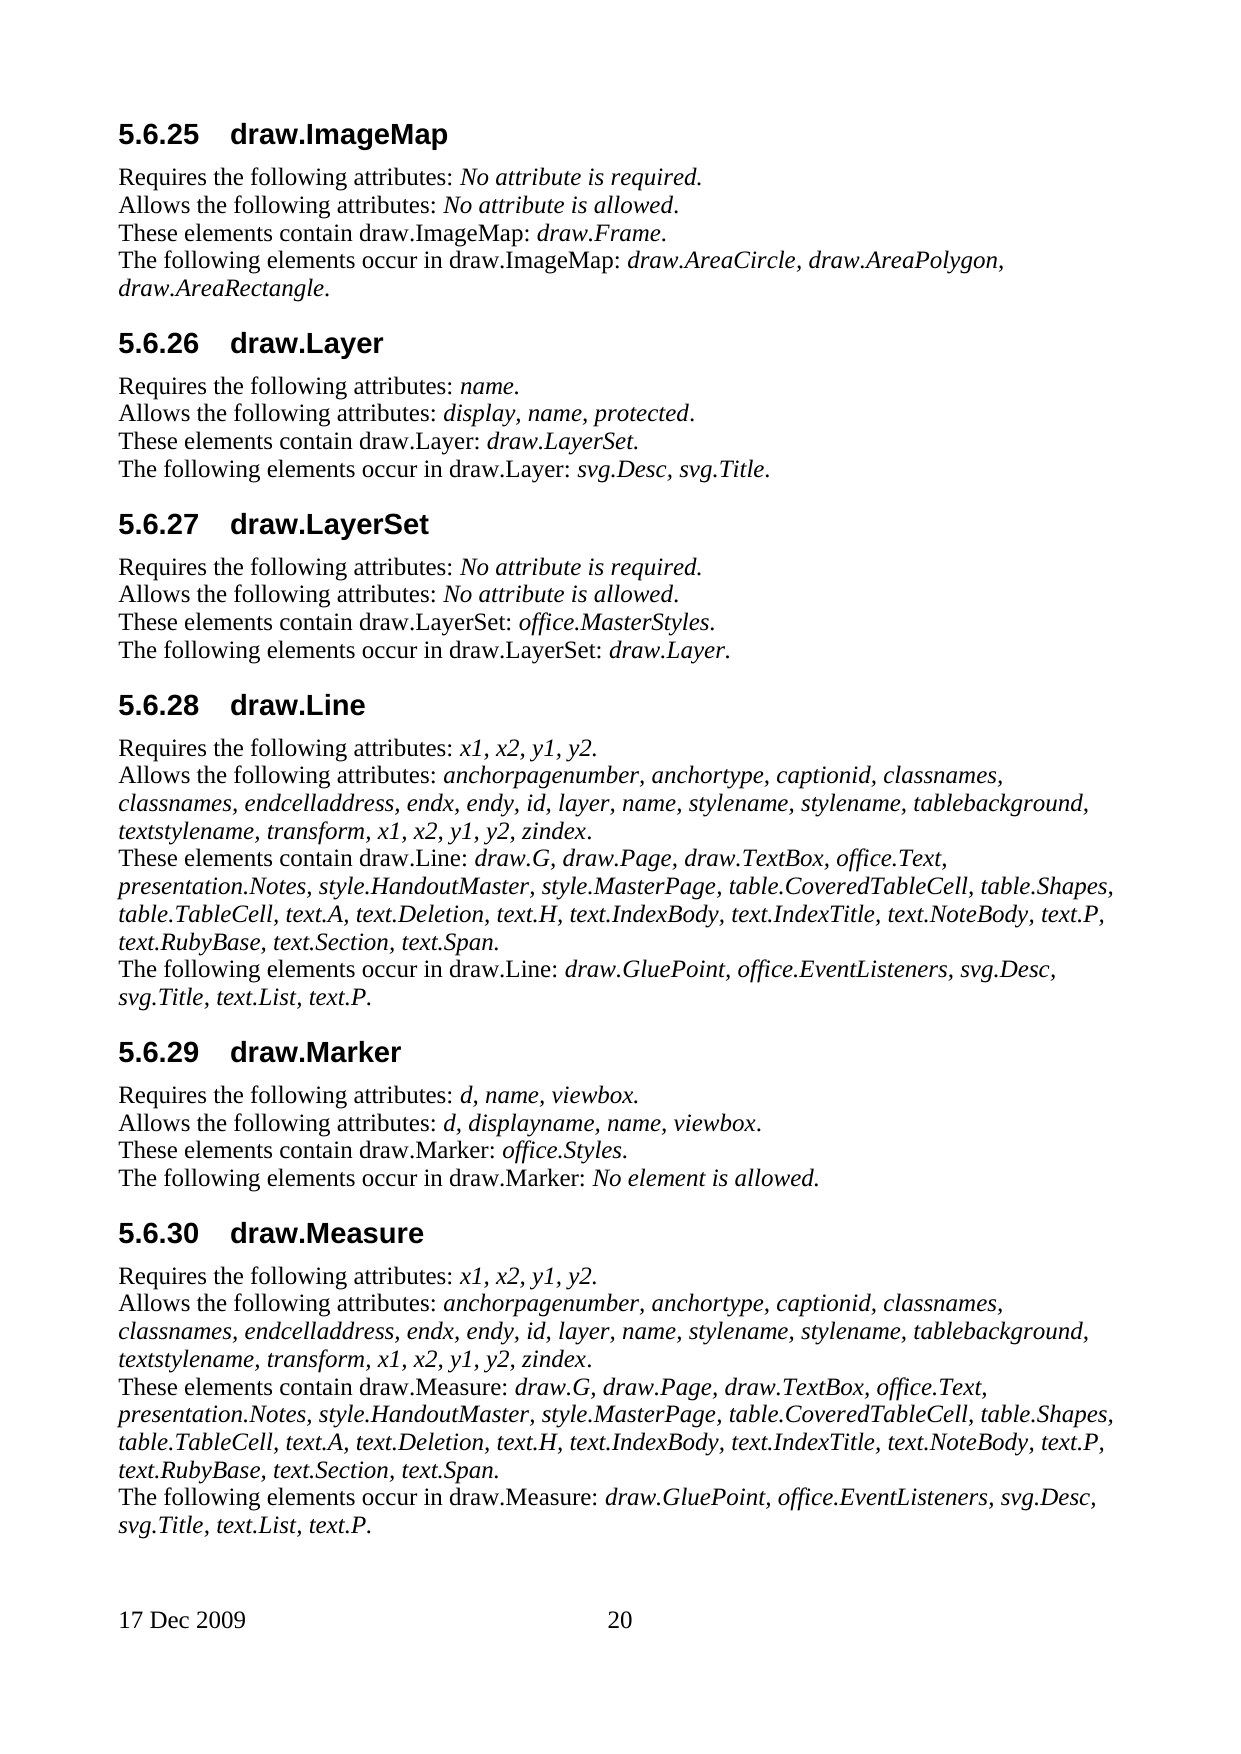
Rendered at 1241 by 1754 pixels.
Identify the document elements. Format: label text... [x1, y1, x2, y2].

subtitle draw.Measure [118, 1217, 1122, 1249]
text Allows the following attributes: No attribute is allowed. [118, 581, 1122, 608]
text Requires the following attributes: x1, x2, y1, y2. [118, 1262, 1122, 1289]
subtitle draw.LayerSet [118, 508, 1122, 540]
text Allows the following attributes: display, name, protected. [118, 399, 1122, 427]
text These elements contain draw.ImageMap: draw.Frame. [118, 219, 1122, 246]
text These elements contain draw.Measure: draw.G, draw.Page, draw.TextBox, office.Text, presentation.Notes, style.HandoutMaster, style.MasterPage, table.CoveredTableCell, table.Shapes, table.TableCell, text.A, text.Deletion, text.H, text.IndexBody, text.IndexTitle, text.NoteBody, text.P, text.RubyBase, text.Section, text.Span. [118, 1373, 1122, 1483]
text Requires the following attributes: No attribute is required. [118, 553, 1122, 581]
text The following elements occur in draw.Layer: svg.Desc, svg.Title. [118, 455, 1122, 483]
subtitle draw.Line [118, 689, 1122, 721]
text The following elements occur in draw.Marker: No element is allowed. [118, 1164, 1122, 1192]
text Requires the following attributes: No attribute is required. [118, 163, 1122, 191]
text The following elements occur in draw.Measure: draw.GluePoint, office.EventListeners, svg.Desc, svg.Title, text.List, text.P. [118, 1483, 1122, 1539]
subtitle draw.Marker [118, 1036, 1122, 1068]
text Allows the following attributes: anchorpagenumber, anchortype, captionid, classnames, classnames, endcelladdress, endx, endy, id, layer, name, stylename, stylename, tablebackground, textstylename, transform, x1, x2, y1, y2, zindex. [118, 1289, 1122, 1373]
text These elements contain draw.Layer: draw.LayerSet. [118, 427, 1122, 455]
text The following elements occur in draw.Line: draw.GluePoint, office.EventListeners, svg.Desc, svg.Title, text.List, text.P. [118, 955, 1122, 1011]
text These elements contain draw.Marker: office.Styles. [118, 1136, 1122, 1164]
text Requires the following attributes: name. [118, 372, 1122, 399]
text Requires the following attributes: d, name, viewbox. [118, 1081, 1122, 1109]
text These elements contain draw.Line: draw.G, draw.Page, draw.TextBox, office.Text, presentation.Notes, style.HandoutMaster, style.MasterPage, table.CoveredTableCell, table.Shapes, table.TableCell, text.A, text.Deletion, text.H, text.IndexBody, text.IndexTitle, text.NoteBody, text.P, text.RubyBase, text.Section, text.Span. [118, 844, 1122, 955]
text The following elements occur in draw.ImageMap: draw.AreaCircle, draw.AreaPolygon, draw.AreaRectangle. [118, 246, 1122, 302]
text Allows the following attributes: anchorpagenumber, anchortype, captionid, classnames, classnames, endcelladdress, endx, endy, id, layer, name, stylename, stylename, tablebackground, textstylename, transform, x1, x2, y1, y2, zindex. [118, 761, 1122, 844]
text Allows the following attributes: d, displayname, name, viewbox. [118, 1109, 1122, 1136]
text Allows the following attributes: No attribute is allowed. [118, 191, 1122, 219]
text The following elements occur in draw.LayerSet: draw.Layer. [118, 636, 1122, 664]
subtitle draw.ImageMap [118, 118, 1122, 151]
text These elements contain draw.LayerSet: office.MasterStyles. [118, 608, 1122, 636]
subtitle draw.Layer [118, 327, 1122, 359]
text Requires the following attributes: x1, x2, y1, y2. [118, 734, 1122, 761]
